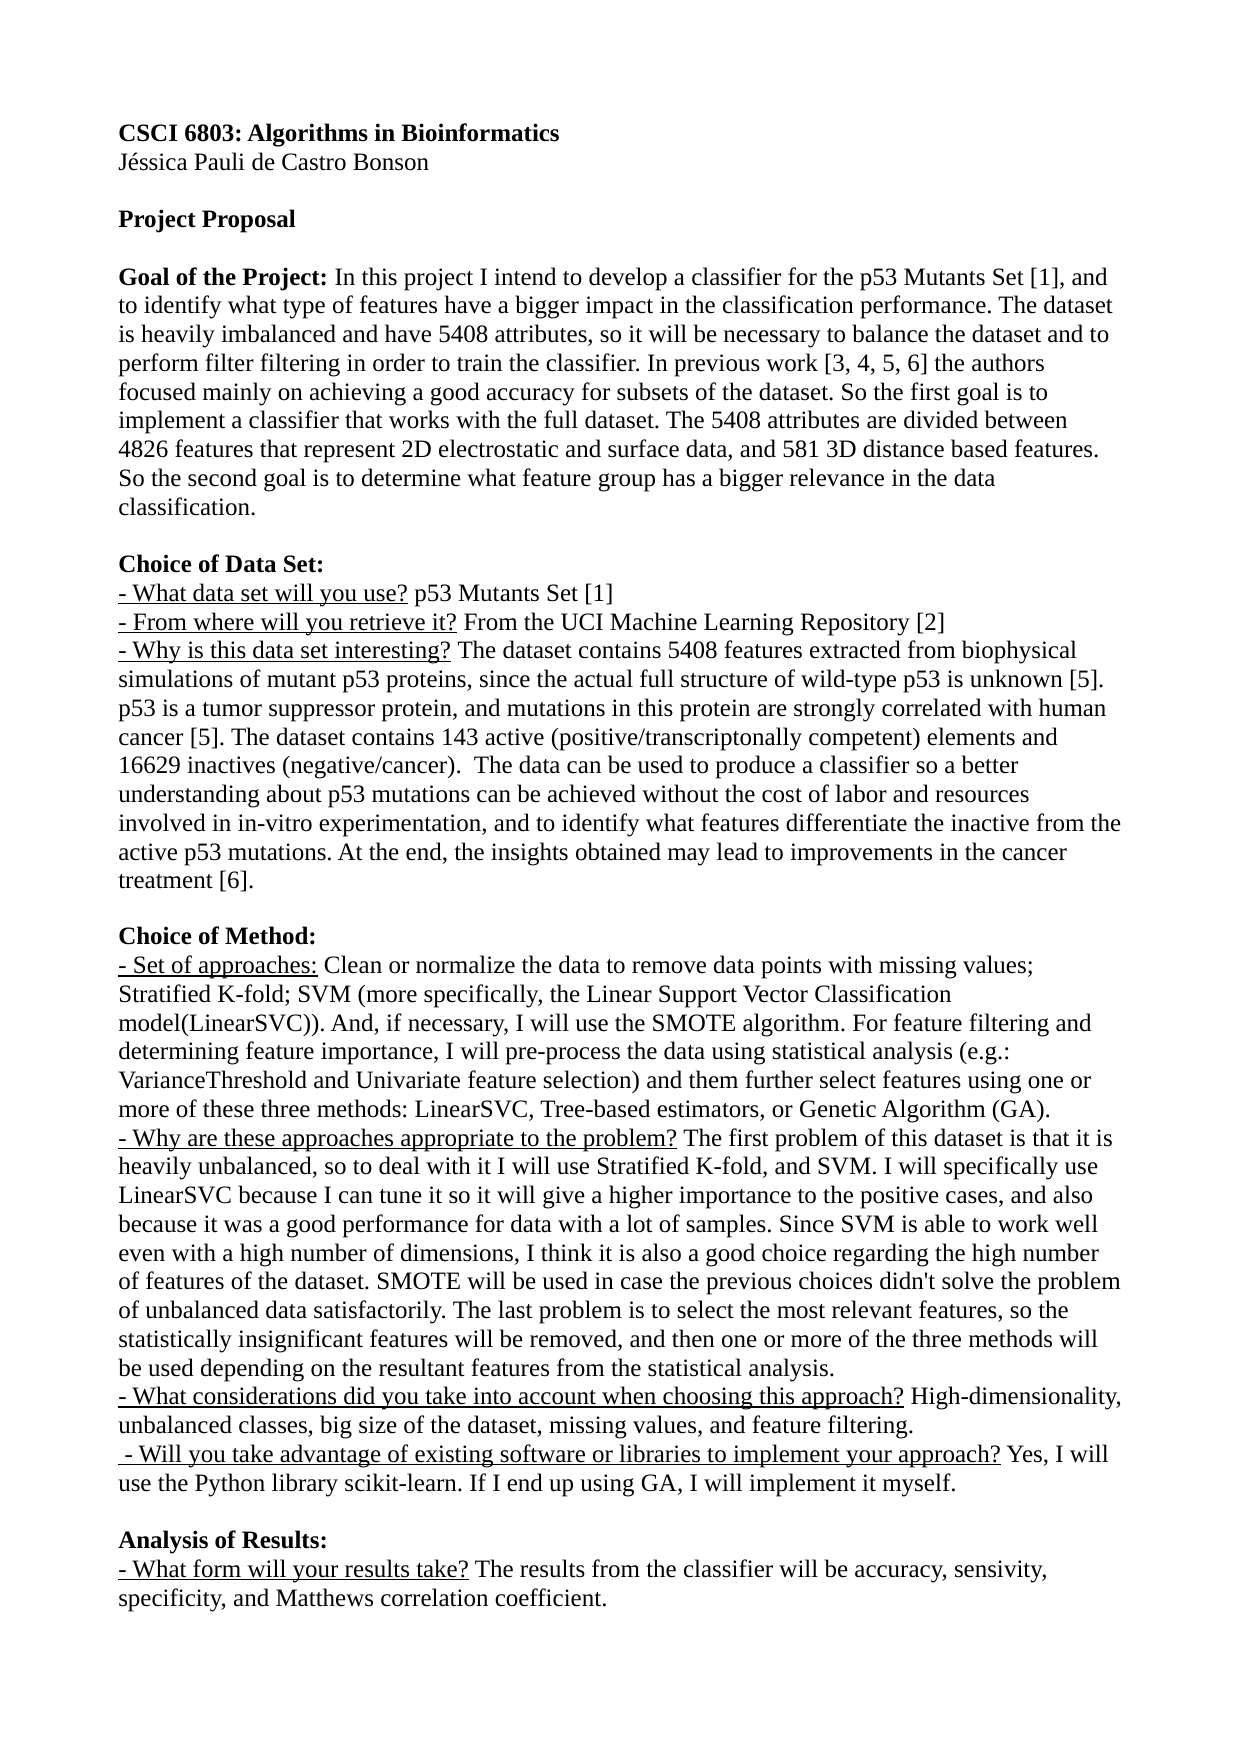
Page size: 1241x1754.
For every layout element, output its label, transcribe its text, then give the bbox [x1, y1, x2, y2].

text - Set of approaches: Clean or normalize the data to remove data points with missing values; Stratified K-fold; SVM (more specifically, the Linear Support Vector Classification model(LinearSVC)). And, if necessary, I will use the SMOTE algorithm. For feature filtering and determining feature importance, I will pre-process the data using statistical analysis (e.g.: VarianceThreshold and Univariate feature selection) and them further select features using one or more of these three methods: LinearSVC, Tree-based estimators, or Genetic Algorithm (GA). [118, 950, 1122, 1123]
text Choice of Data Set: [118, 549, 1122, 578]
text CSCI 6803: Algorithms in Bioinformatics [118, 118, 1122, 147]
text - Why are these approaches appropriate to the problem? The first problem of this dataset is that it is heavily unbalanced, so to deal with it I will use Stratified K-fold, and SVM. I will specifically use LinearSVC because I can tune it so it will give a higher importance to the positive cases, and also because it was a good performance for data with a lot of samples. Since SVM is able to work well even with a high number of dimensions, I think it is also a good choice regarding the high number of features of the dataset. SMOTE will be used in case the previous choices didn't solve the problem of unbalanced data satisfactorily. The last problem is to select the most relevant features, so the statistically insignificant features will be removed, and then one or more of the three methods will be used depending on the resultant features from the statistical analysis. [118, 1123, 1122, 1381]
text - Will you take advantage of existing software or libraries to implement your approach? Yes, I will use the Python library scikit-learn. If I end up using GA, I will implement it myself. [118, 1439, 1122, 1496]
text Choice of Method: [118, 921, 1122, 950]
text - What data set will you use? p53 Mutants Set [1] [118, 578, 1122, 607]
text Goal of the Project: In this project I intend to develop a classifier for the p53 Mutants Set [1], and to identify what type of features have a bigger impact in the classification performance. The dataset is heavily imbalanced and have 5408 attributes, so it will be necessary to balance the dataset and to perform filter filtering in order to train the classifier. In previous work [3, 4, 5, 6] the authors focused mainly on achieving a good accuracy for subsets of the dataset. So the first goal is to implement a classifier that works with the full dataset. The 5408 attributes are divided between 4826 features that represent 2D electrostatic and surface data, and 581 3D distance based features. So the second goal is to determine what feature group has a bigger relevance in the data classification. [118, 262, 1122, 521]
text - What considerations did you take into account when choosing this approach? High-dimensionality, unbalanced classes, big size of the dataset, missing values, and feature filtering. [118, 1381, 1122, 1439]
text - From where will you retrieve it? From the UCI Machine Learning Repository [2] [118, 607, 1122, 636]
text Project Proposal [118, 204, 1122, 233]
text - Why is this data set interesting? The dataset contains 5408 features extracted from biophysical simulations of mutant p53 proteins, since the actual full structure of wild-type p53 is unknown [5]. p53 is a tumor suppressor protein, and mutations in this protein are strongly correlated with human cancer [5]. The dataset contains 143 active (positive/transcriptonally competent) elements and 16629 inactives (negative/cancer). The data can be used to produce a classifier so a better understanding about p53 mutations can be achieved without the cost of labor and resources involved in in-vitro experimentation, and to identify what features differentiate the inactive from the active p53 mutations. At the end, the insights obtained may lead to improvements in the cancer treatment [6]. [118, 636, 1122, 894]
text Analysis of Results: [118, 1525, 1122, 1554]
text Jéssica Pauli de Castro Bonson [118, 147, 1122, 176]
text - What form will your results take? The results from the classifier will be accuracy, sensivity, specificity, and Matthews correlation coefficient. [118, 1554, 1122, 1611]
